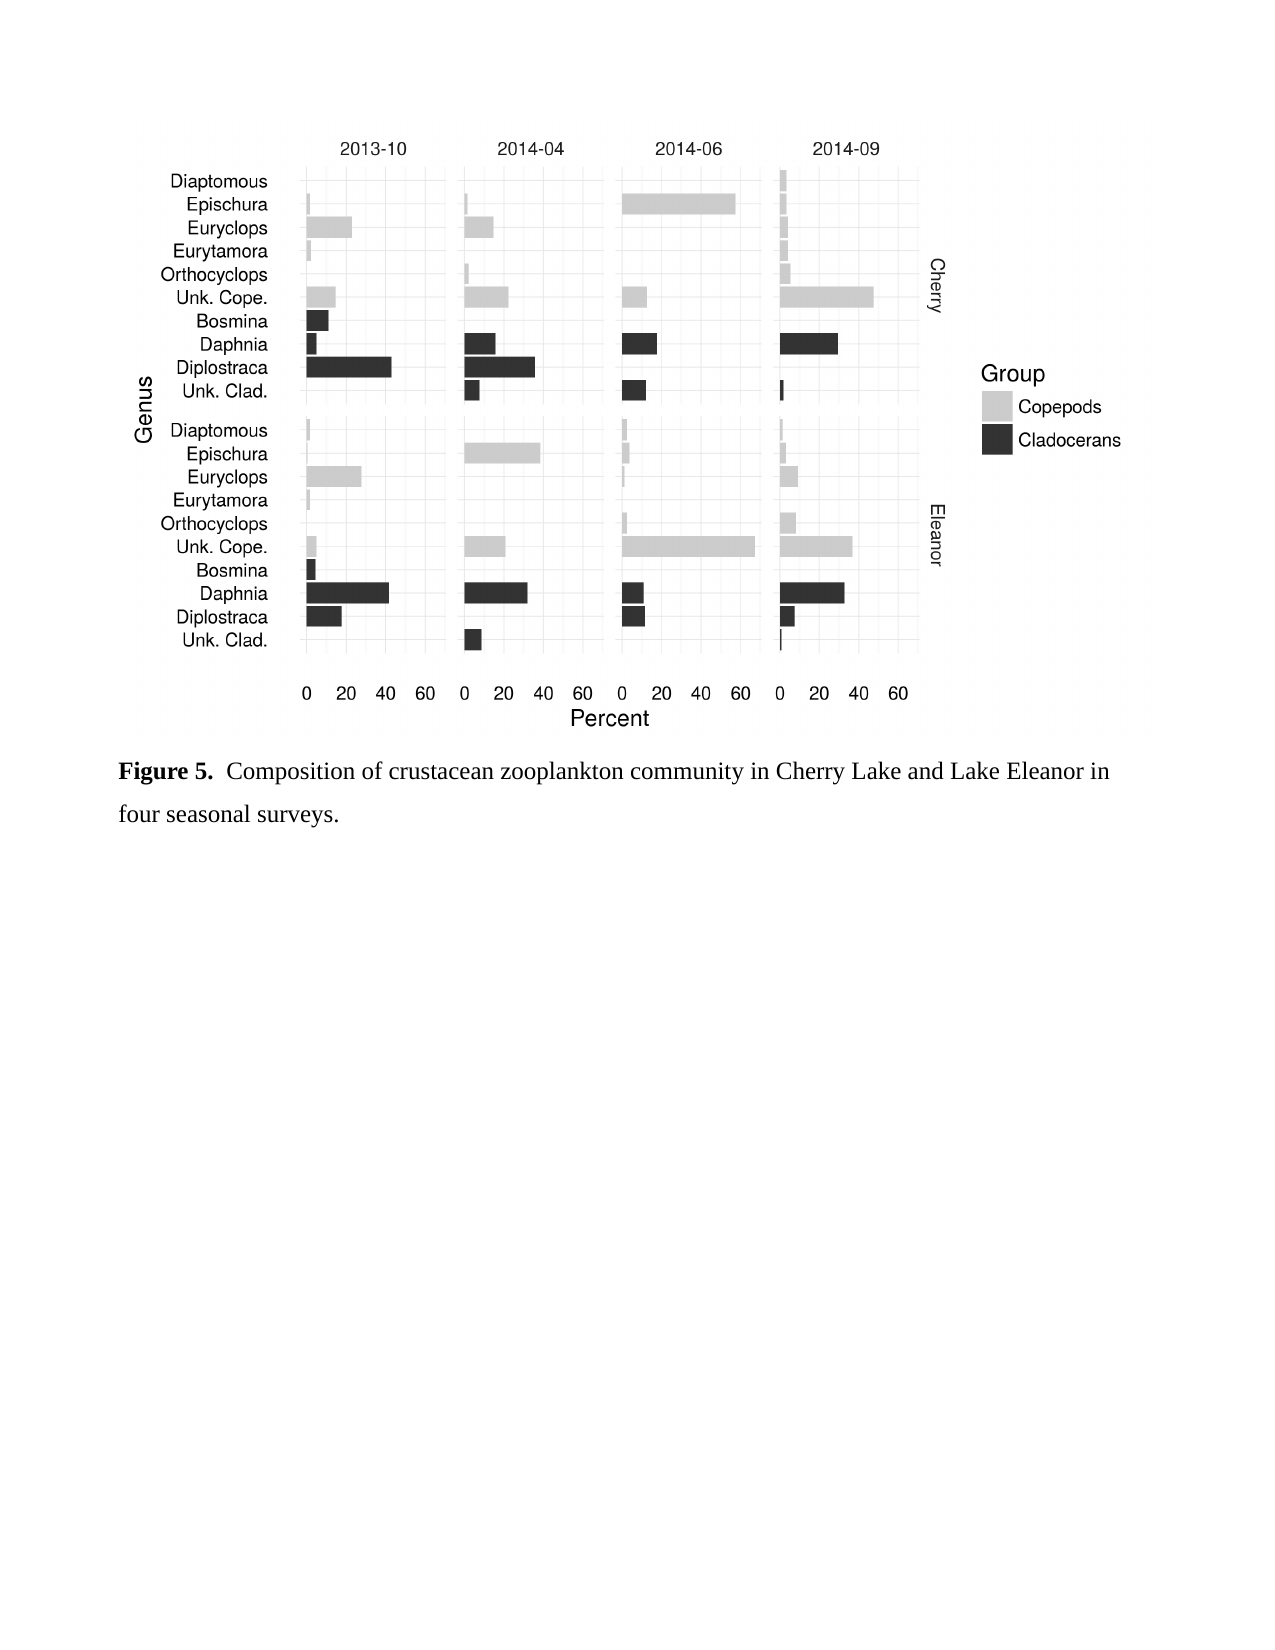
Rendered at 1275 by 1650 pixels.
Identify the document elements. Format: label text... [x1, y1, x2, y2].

picture [118, 118, 1157, 742]
text Figure 5. Composition of crustacean zooplankton community in Cherry Lake and Lake Eleanor in four seasonal surveys. [118, 756, 1157, 828]
